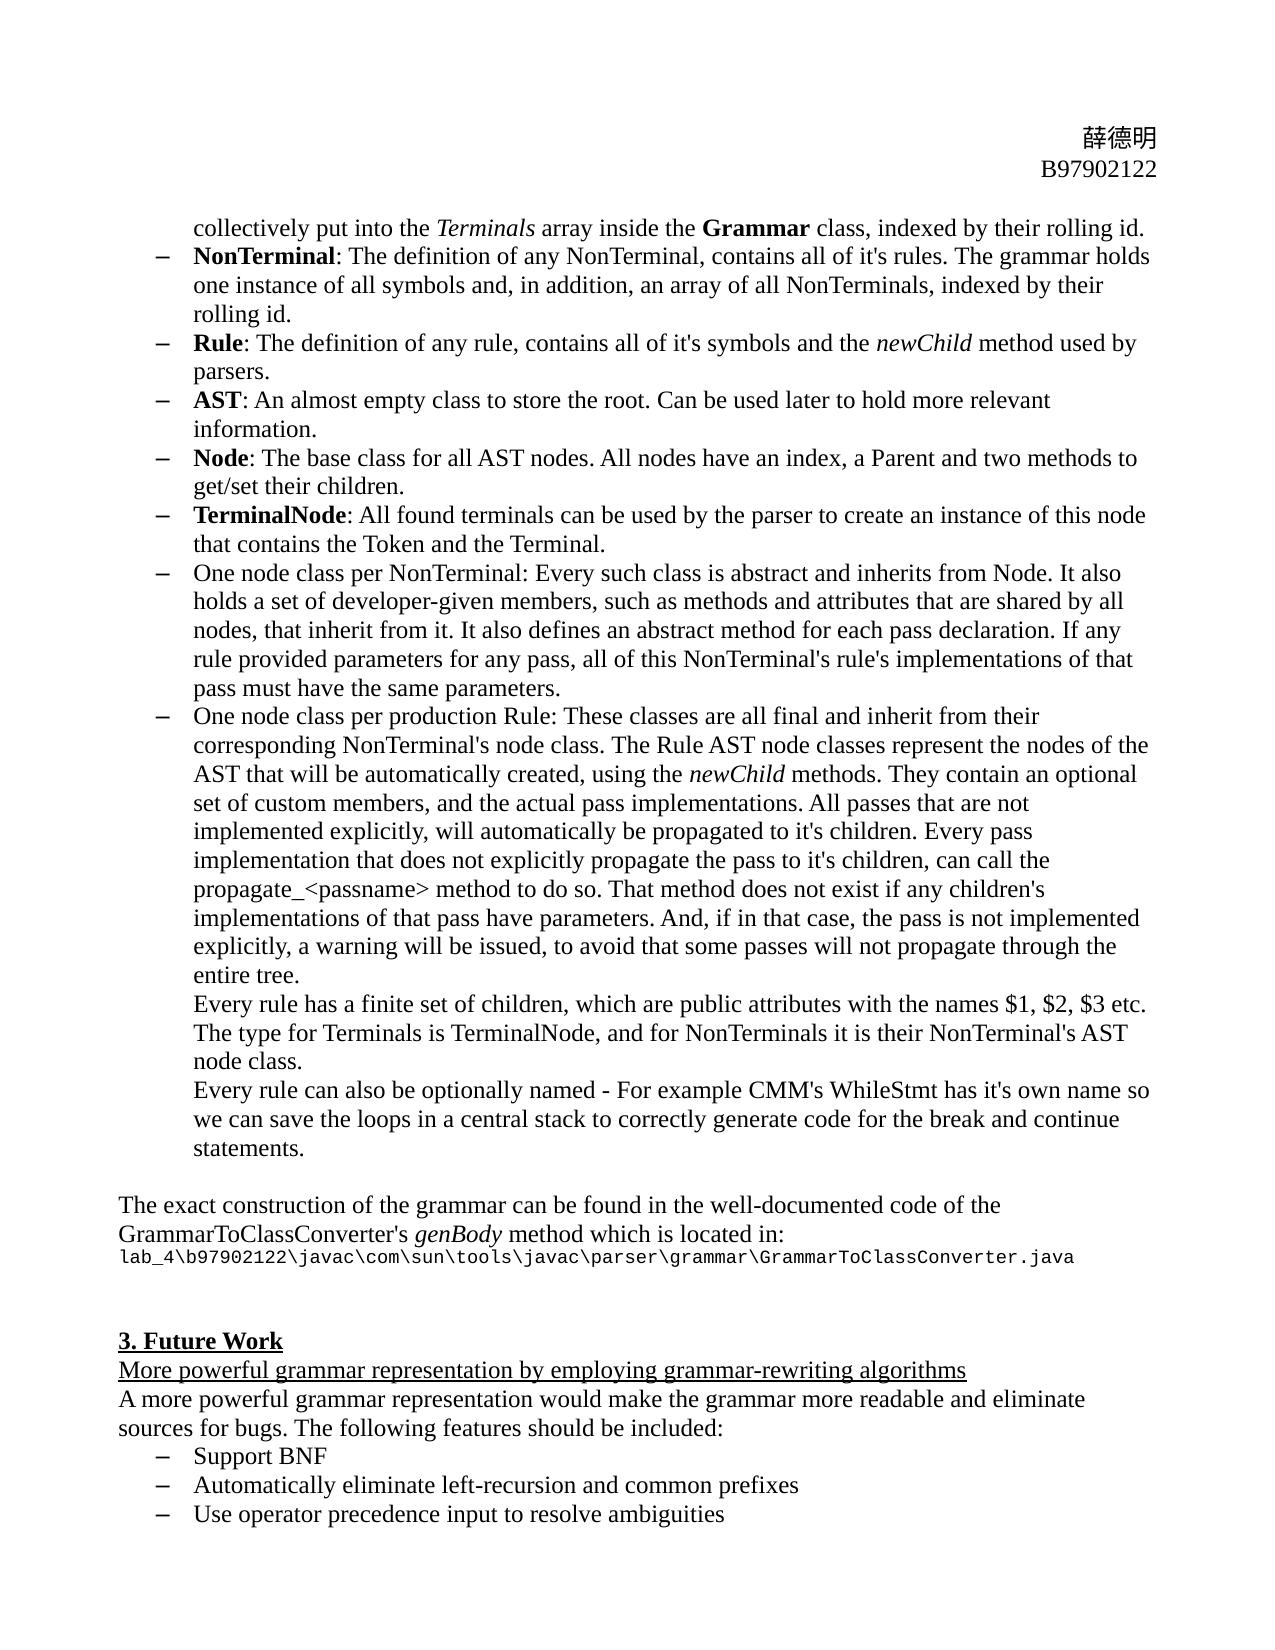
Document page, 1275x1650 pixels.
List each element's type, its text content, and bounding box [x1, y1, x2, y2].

list Rule: The definition of any rule, contains all of it's symbols and the newChild method used by parsers. [156, 328, 1157, 385]
text lab_4\b97902122\javac\com\sun\tools\javac\parser\grammar\GrammarToClassConverter.java [118, 1248, 1157, 1269]
list TerminalNode: All found terminals can be used by the parser to create an instance of this node that contains the Token and the Terminal. [156, 500, 1157, 558]
list NonTerminal: The definition of any NonTerminal, contains all of it's rules. The grammar holds one instance of all symbols and, in addition, an array of all NonTerminals, indexed by their rolling id. [156, 241, 1157, 328]
list AST: An almost empty class to store the root. Can be used later to hold more relevant information. [156, 385, 1157, 443]
list One node class per production Rule: These classes are all final and inherit from their corresponding NonTerminal's node class. The Rule AST node classes represent the nodes of the AST that will be automatically created, using the newChild methods. They contain an optional set of custom members, and the actual pass implementations. All passes that are not implemented explicitly, will automatically be propagated to it's children. Every pass implementation that does not explicitly propagate the pass to it's children, can call the propagate_<passname> method to do so. That method does not exist if any children's implementations of that pass have parameters. And, if in that case, the pass is not implemented explicitly, a warning will be issued, to avoid that some passes will not propagate through the entire tree. [156, 701, 1157, 989]
list Support BNF [156, 1441, 1157, 1470]
list Automatically eliminate left-recursion and common prefixes [156, 1470, 1157, 1499]
text A more powerful grammar representation would make the grammar more readable and eliminate sources for bugs. The following features should be included: [118, 1384, 1157, 1441]
list Use operator precedence input to resolve ambiguities [156, 1499, 1157, 1528]
text 3. Future Work [118, 1326, 1157, 1355]
text The exact construction of the grammar can be found in the well-documented code of the GrammarToClassConverter's genBody method which is located in: [118, 1190, 1157, 1248]
list Node: The base class for all AST nodes. All nodes have an index, a Parent and two methods to get/set their children. [156, 443, 1157, 500]
list collectively put into the Terminals array inside the Grammar class, indexed by their rolling id. [156, 213, 1157, 241]
text More powerful grammar representation by employing grammar-rewriting algorithms [118, 1355, 1157, 1384]
list Every rule can also be optionally named - For example CMM's WhileStmt has it's own name so we can save the loops in a central stack to correctly generate code for the break and continue statements. [156, 1075, 1157, 1161]
list One node class per NonTerminal: Every such class is abstract and inherits from Node. It also holds a set of developer-given members, such as methods and attributes that are shared by all nodes, that inherit from it. It also defines an abstract method for each pass declaration. If any rule provided parameters for any pass, all of this NonTerminal's rule's implementations of that pass must have the same parameters. [156, 558, 1157, 701]
list Every rule has a finite set of children, which are public attributes with the names $1, $2, $3 etc. The type for Terminals is TerminalNode, and for NonTerminals it is their NonTerminal's AST node class. [156, 989, 1157, 1075]
